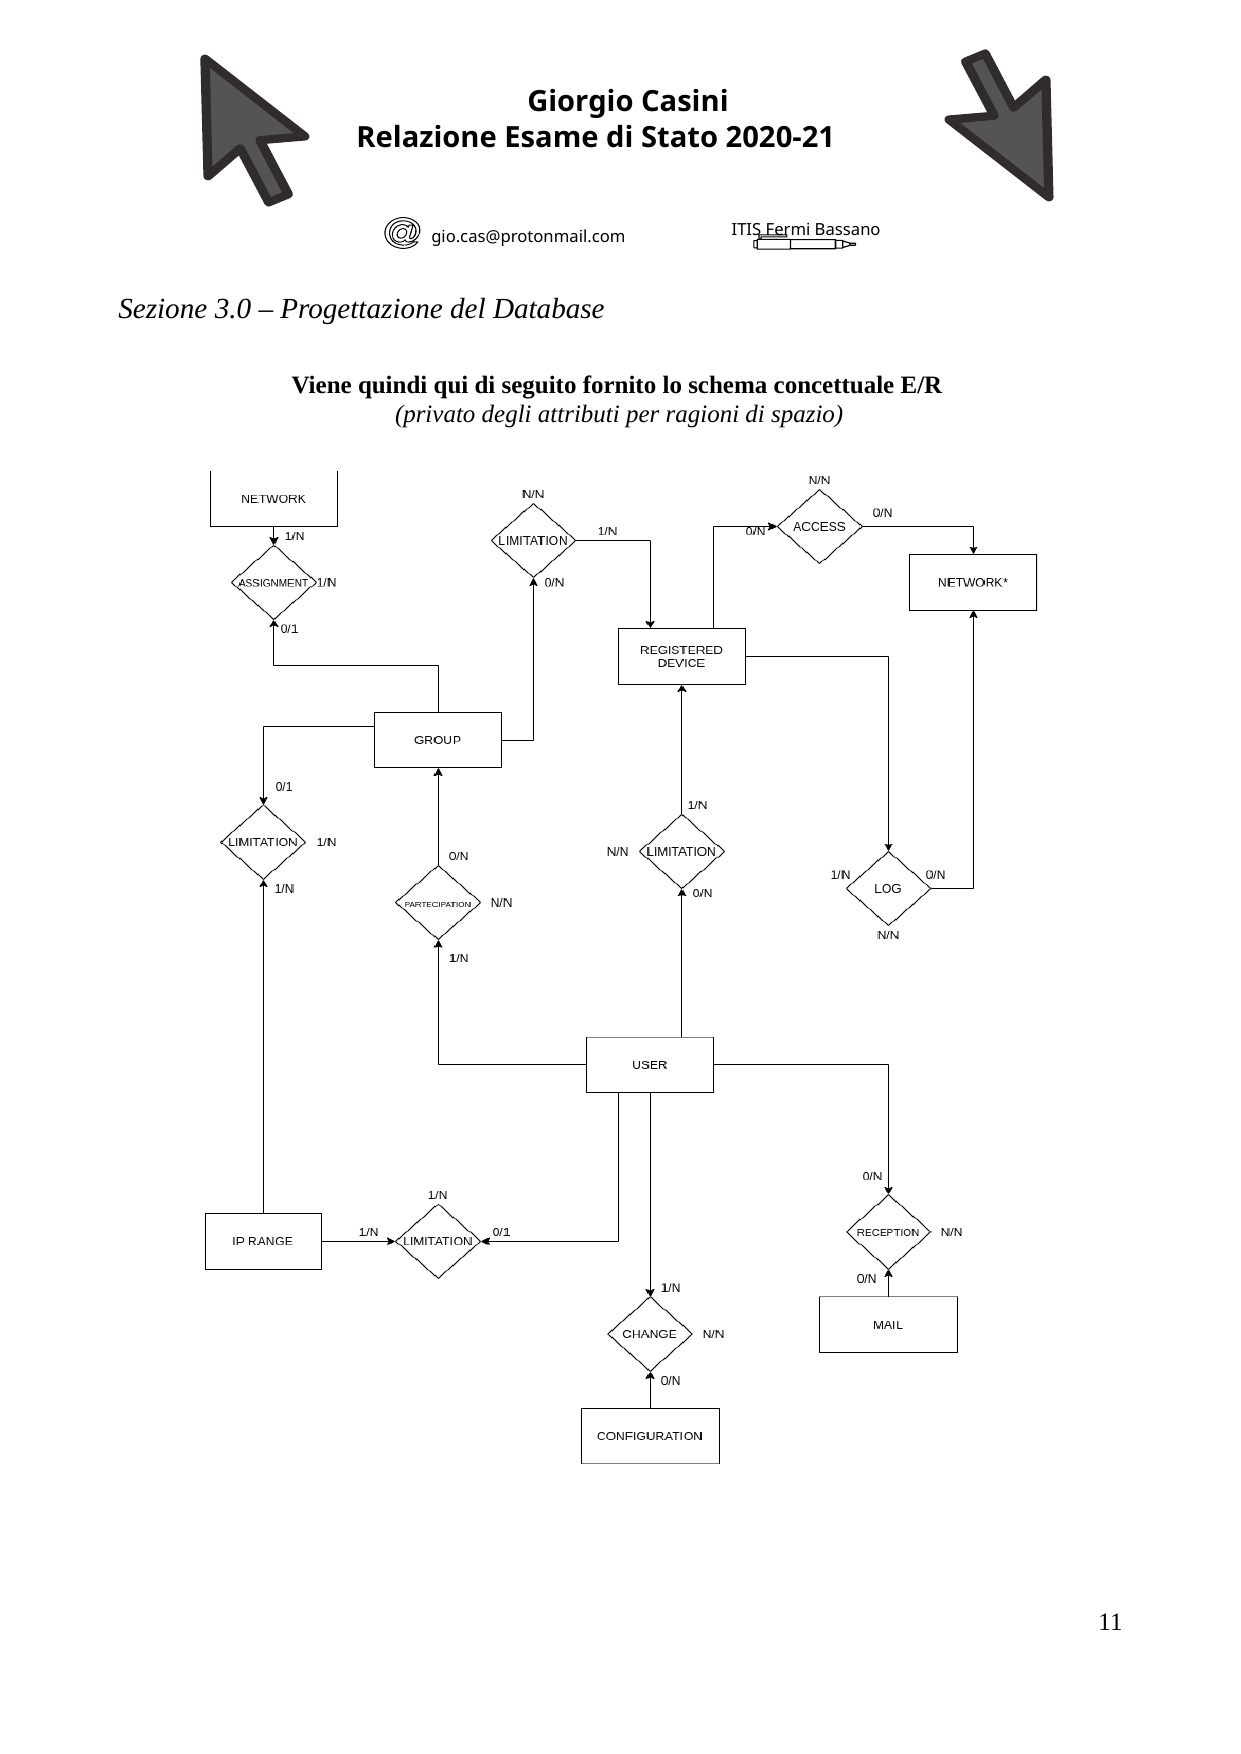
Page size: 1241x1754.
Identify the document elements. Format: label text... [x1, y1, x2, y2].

picture [205, 471, 1038, 1464]
text (privato degli attributi per ragioni di spazio) [118, 399, 1122, 427]
subtitle Sezione 3.0 – Progettazione del Database [118, 214, 1122, 324]
text Viene quindi qui di seguito fornito lo schema concettuale E/R [118, 370, 1122, 399]
